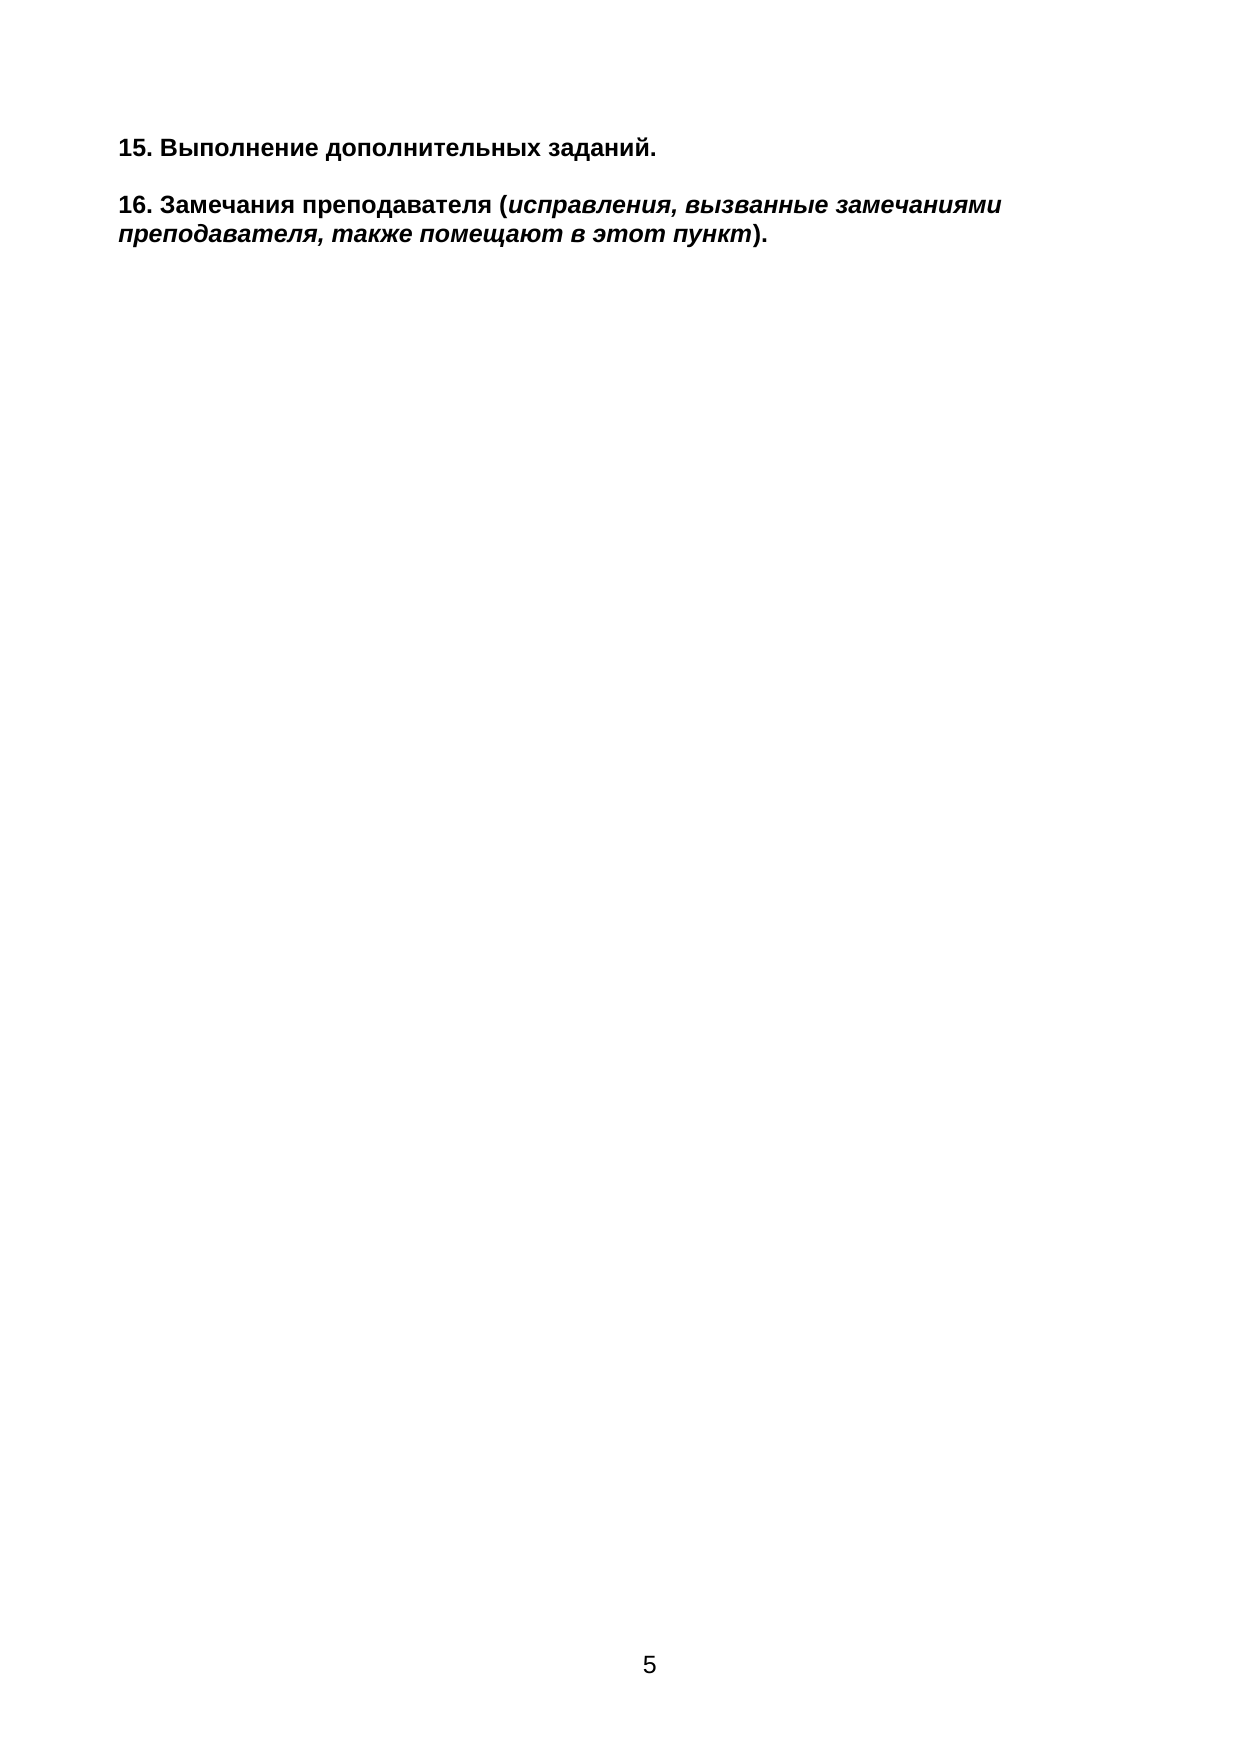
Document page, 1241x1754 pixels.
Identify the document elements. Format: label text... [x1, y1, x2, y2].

text 15. Выполнение дополнительных заданий. [118, 132, 1181, 161]
text 16. Замечания преподавателя (исправления, вызванные замечаниями преподавателя, также помещают в этот пункт). [118, 190, 1181, 247]
